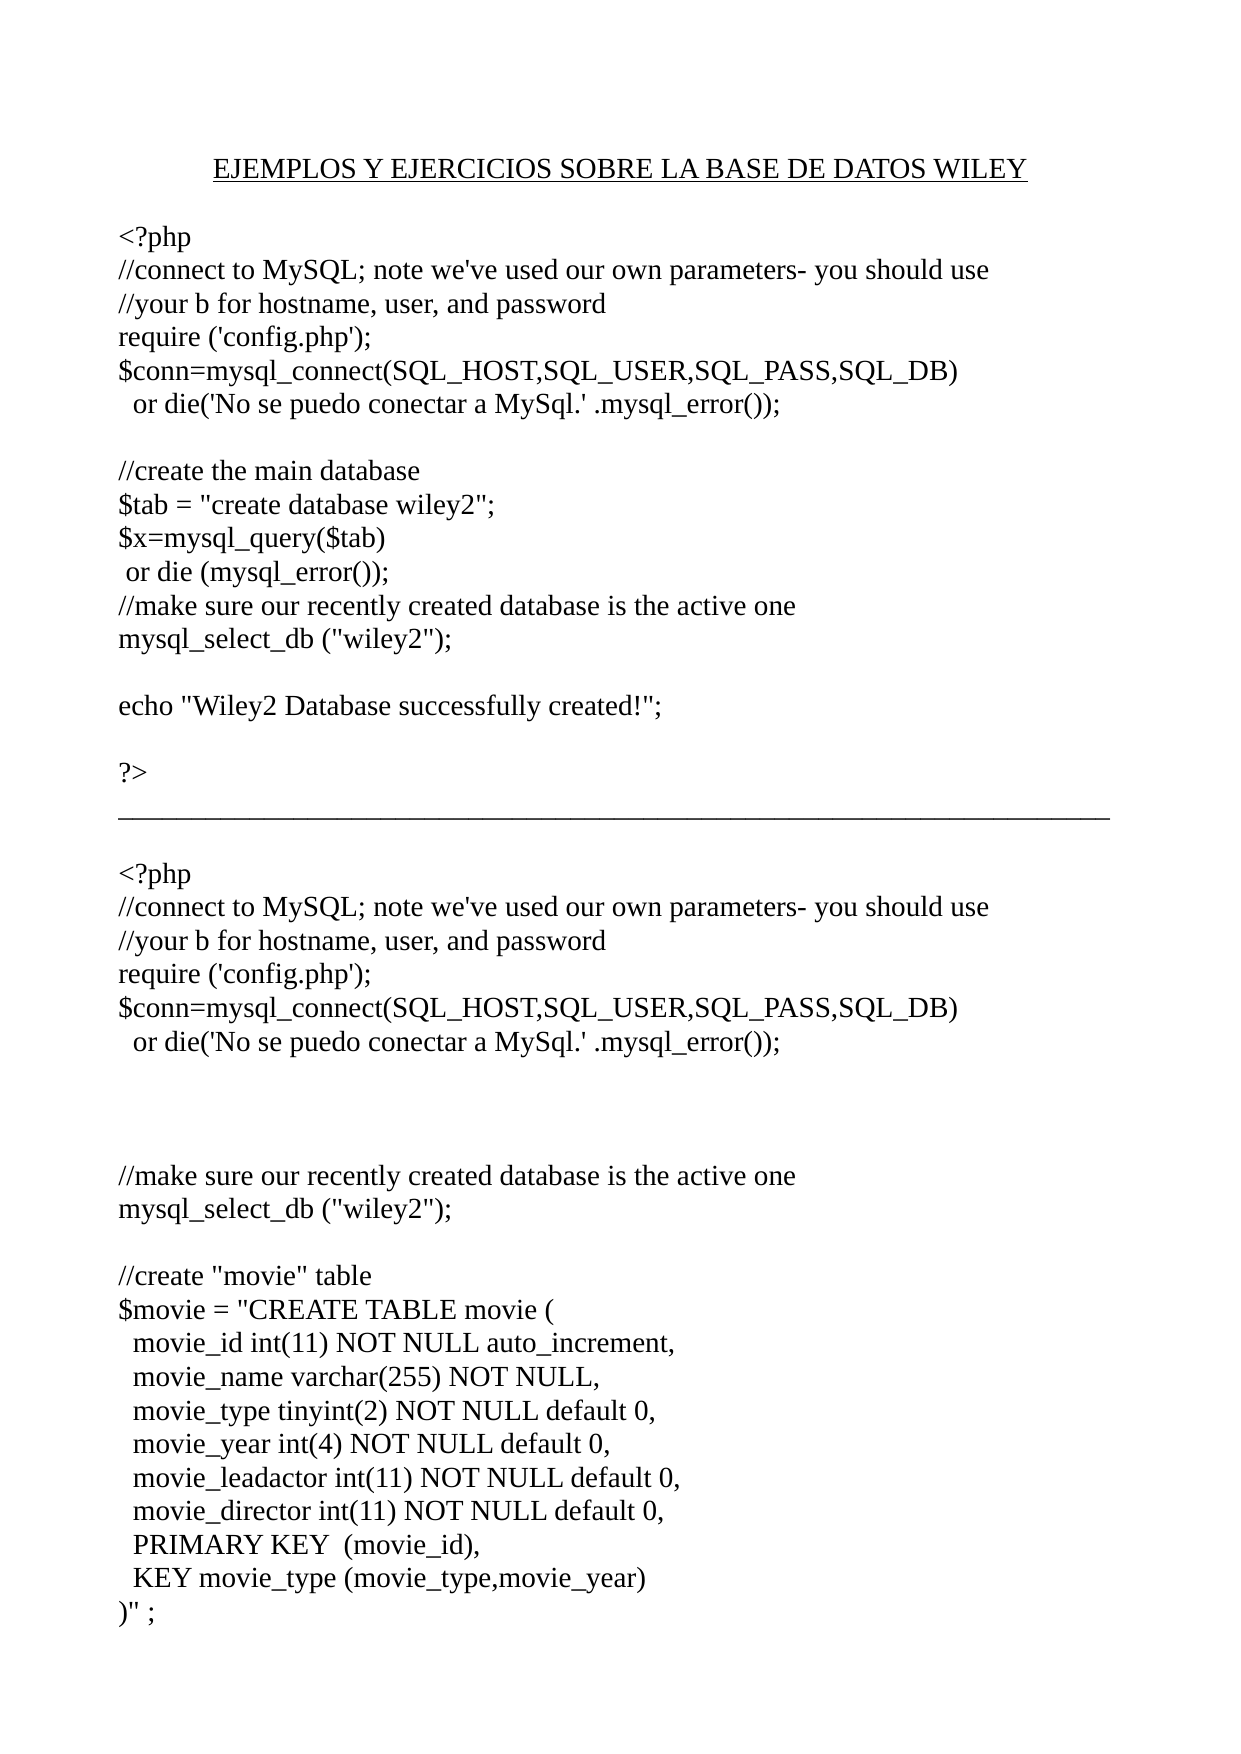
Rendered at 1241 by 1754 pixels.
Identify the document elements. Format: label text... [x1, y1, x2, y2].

text movie_type tinyint(2) NOT NULL default 0, [118, 1393, 1122, 1426]
text PRIMARY KEY (movie_id), [118, 1527, 1122, 1560]
text )" ; [118, 1594, 1122, 1627]
text $tab = "create database wiley2"; [118, 487, 1122, 521]
text mysql_select_db ("wiley2"); [118, 1191, 1122, 1225]
text ____________________________________________________________________ [118, 789, 1122, 822]
text echo "Wiley2 Database successfully created!"; [118, 688, 1122, 722]
text or die('No se puedo conectar a MySql.' .mysql_error()); [118, 1024, 1122, 1057]
text mysql_select_db ("wiley2"); [118, 621, 1122, 655]
text //create the main database [118, 453, 1122, 487]
text //your b for hostname, user, and password [118, 286, 1122, 319]
text //make sure our recently created database is the active one [118, 588, 1122, 621]
text ?> [118, 755, 1122, 789]
text movie_director int(11) NOT NULL default 0, [118, 1493, 1122, 1527]
text $conn=mysql_connect(SQL_HOST,SQL_USER,SQL_PASS,SQL_DB) [118, 353, 1122, 386]
text //create "movie" table [118, 1258, 1122, 1292]
text //connect to MySQL; note we've used our own parameters- you should use [118, 252, 1122, 286]
text KEY movie_type (movie_type,movie_year) [118, 1560, 1122, 1594]
text $movie = "CREATE TABLE movie ( [118, 1292, 1122, 1326]
text //make sure our recently created database is the active one [118, 1158, 1122, 1191]
text movie_id int(11) NOT NULL auto_increment, [118, 1326, 1122, 1359]
text require ('config.php'); [118, 957, 1122, 990]
text <?php [118, 219, 1122, 252]
text or die('No se puedo conectar a MySql.' .mysql_error()); [118, 386, 1122, 420]
text or die (mysql_error()); [118, 554, 1122, 588]
text require ('config.php'); [118, 319, 1122, 353]
text <?php [118, 856, 1122, 889]
text $x=mysql_query($tab) [118, 521, 1122, 554]
text movie_name varchar(255) NOT NULL, [118, 1359, 1122, 1393]
text //your b for hostname, user, and password [118, 923, 1122, 957]
text $conn=mysql_connect(SQL_HOST,SQL_USER,SQL_PASS,SQL_DB) [118, 990, 1122, 1024]
text EJEMPLOS Y EJERCICIOS SOBRE LA BASE DE DATOS WILEY [118, 152, 1122, 185]
text movie_leadactor int(11) NOT NULL default 0, [118, 1460, 1122, 1493]
text movie_year int(4) NOT NULL default 0, [118, 1426, 1122, 1460]
text //connect to MySQL; note we've used our own parameters- you should use [118, 889, 1122, 923]
